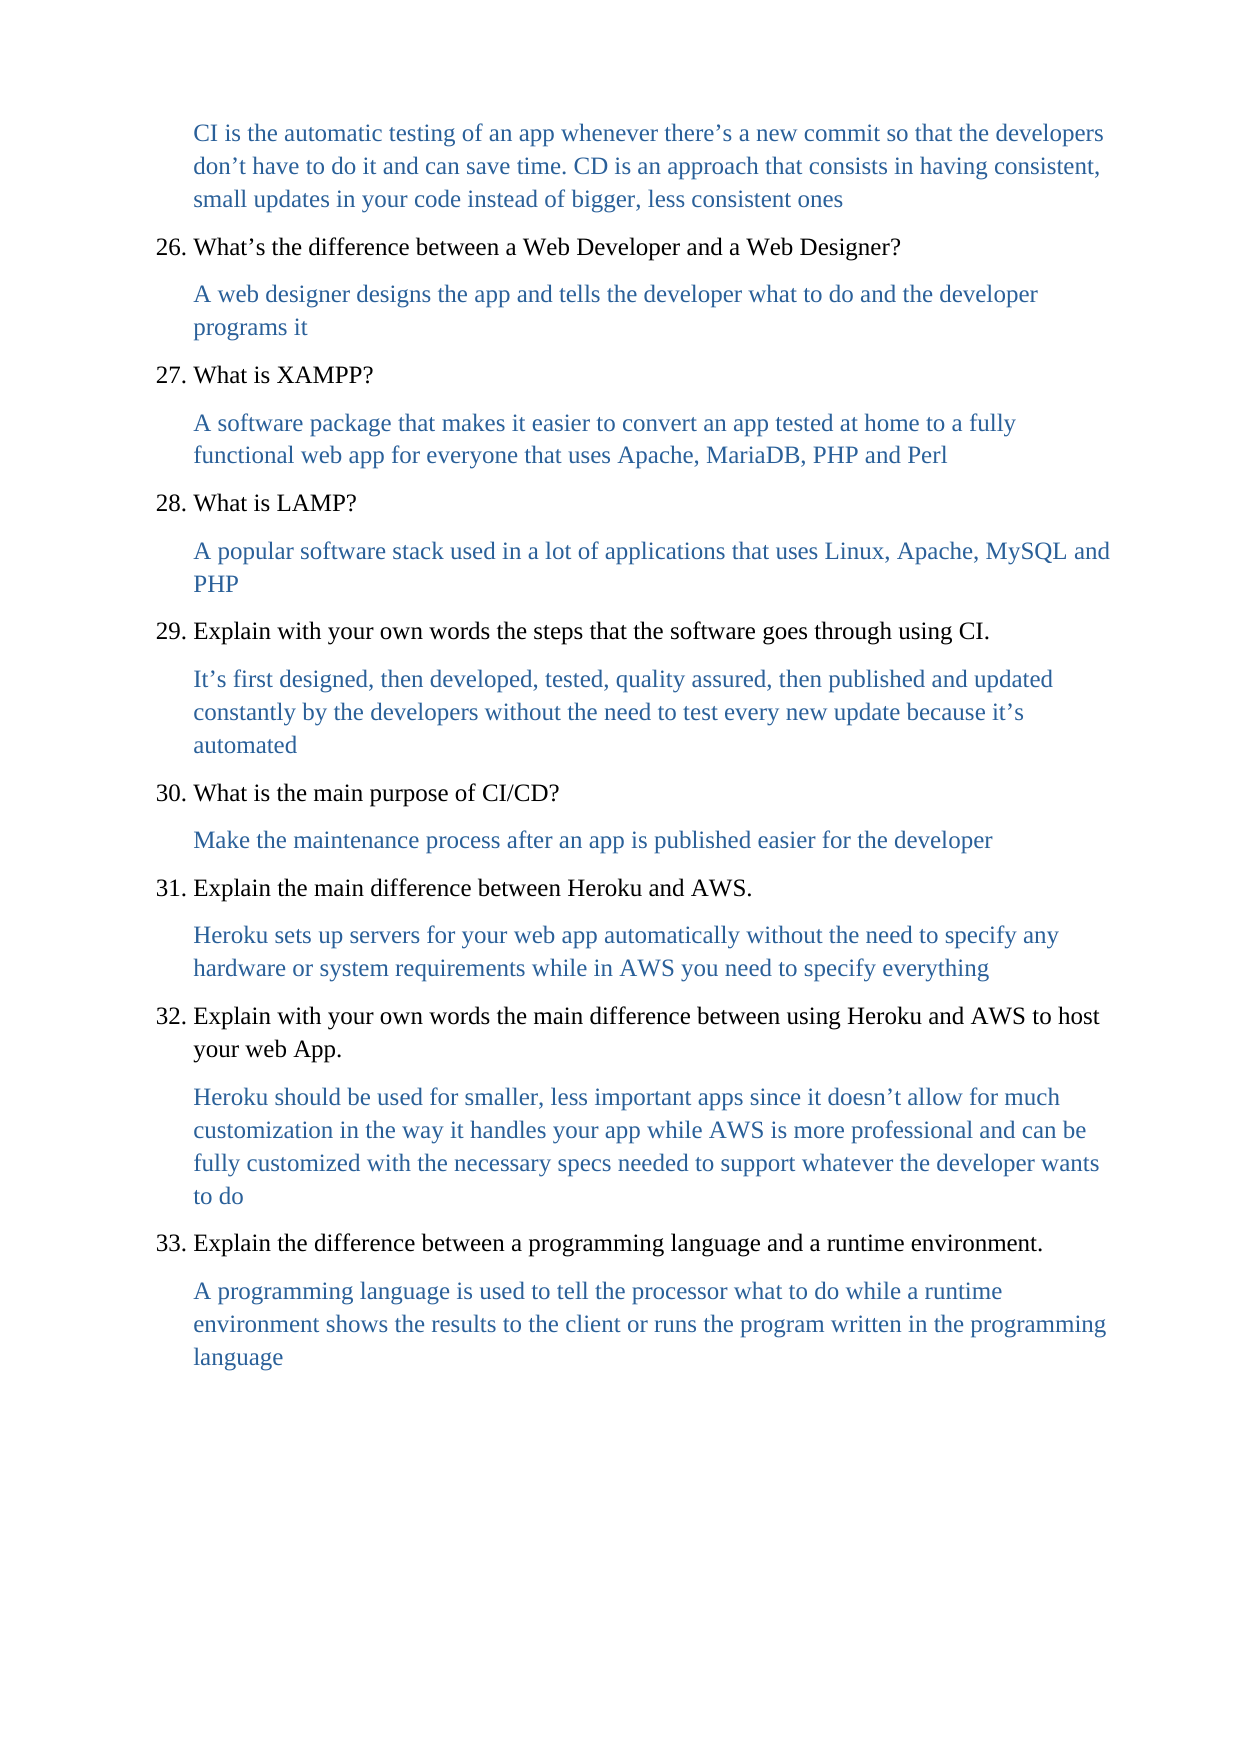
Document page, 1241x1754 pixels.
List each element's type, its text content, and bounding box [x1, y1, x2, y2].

list A popular software stack used in a lot of applications that uses Linux, Apache, MySQL and PHP [156, 536, 1122, 598]
list What is the main purpose of CI/CD? [156, 778, 1122, 806]
list Heroku should be used for smaller, less important apps since it doesn’t allow for much customization in the way it handles your app while AWS is more professional and can be fully customized with the necessary specs needed to support whatever the developer wants to do [156, 1082, 1122, 1209]
list Explain the main difference between Heroku and AWS. [156, 873, 1122, 902]
list Heroku sets up servers for your web app automatically without the need to specify any hardware or system requirements while in AWS you need to specify everything [156, 921, 1122, 982]
list What is LAMP? [156, 488, 1122, 517]
list It’s first designed, then developed, tested, quality assured, then published and updated constantly by the developers without the need to test every new update because it’s automated [156, 664, 1122, 759]
list Explain with your own words the main difference between using Heroku and AWS to host your web App. [156, 1001, 1122, 1063]
list CI is the automatic testing of an app whenever there’s a new commit so that the developers don’t have to do it and can save time. CD is an approach that consists in having consistent, small updates in your code instead of bigger, less consistent ones [156, 118, 1122, 213]
list Explain with your own words the steps that the software goes through using CI. [156, 616, 1122, 645]
list Make the maintenance process after an app is published easier for the developer [156, 825, 1122, 854]
list A software package that makes it easier to convert an app tested at home to a fully functional web app for everyone that uses Apache, MariaDB, PHP and Perl [156, 408, 1122, 469]
list What’s the difference between a Web Developer and a Web Designer? [156, 232, 1122, 261]
list Explain the difference between a programming language and a runtime environment. [156, 1228, 1122, 1257]
list A web designer designs the app and tells the developer what to do and the developer programs it [156, 279, 1122, 341]
list A programming language is used to tell the processor what to do while a runtime environment shows the results to the client or runs the program written in the programming language [156, 1276, 1122, 1371]
list What is XAMPP? [156, 360, 1122, 389]
